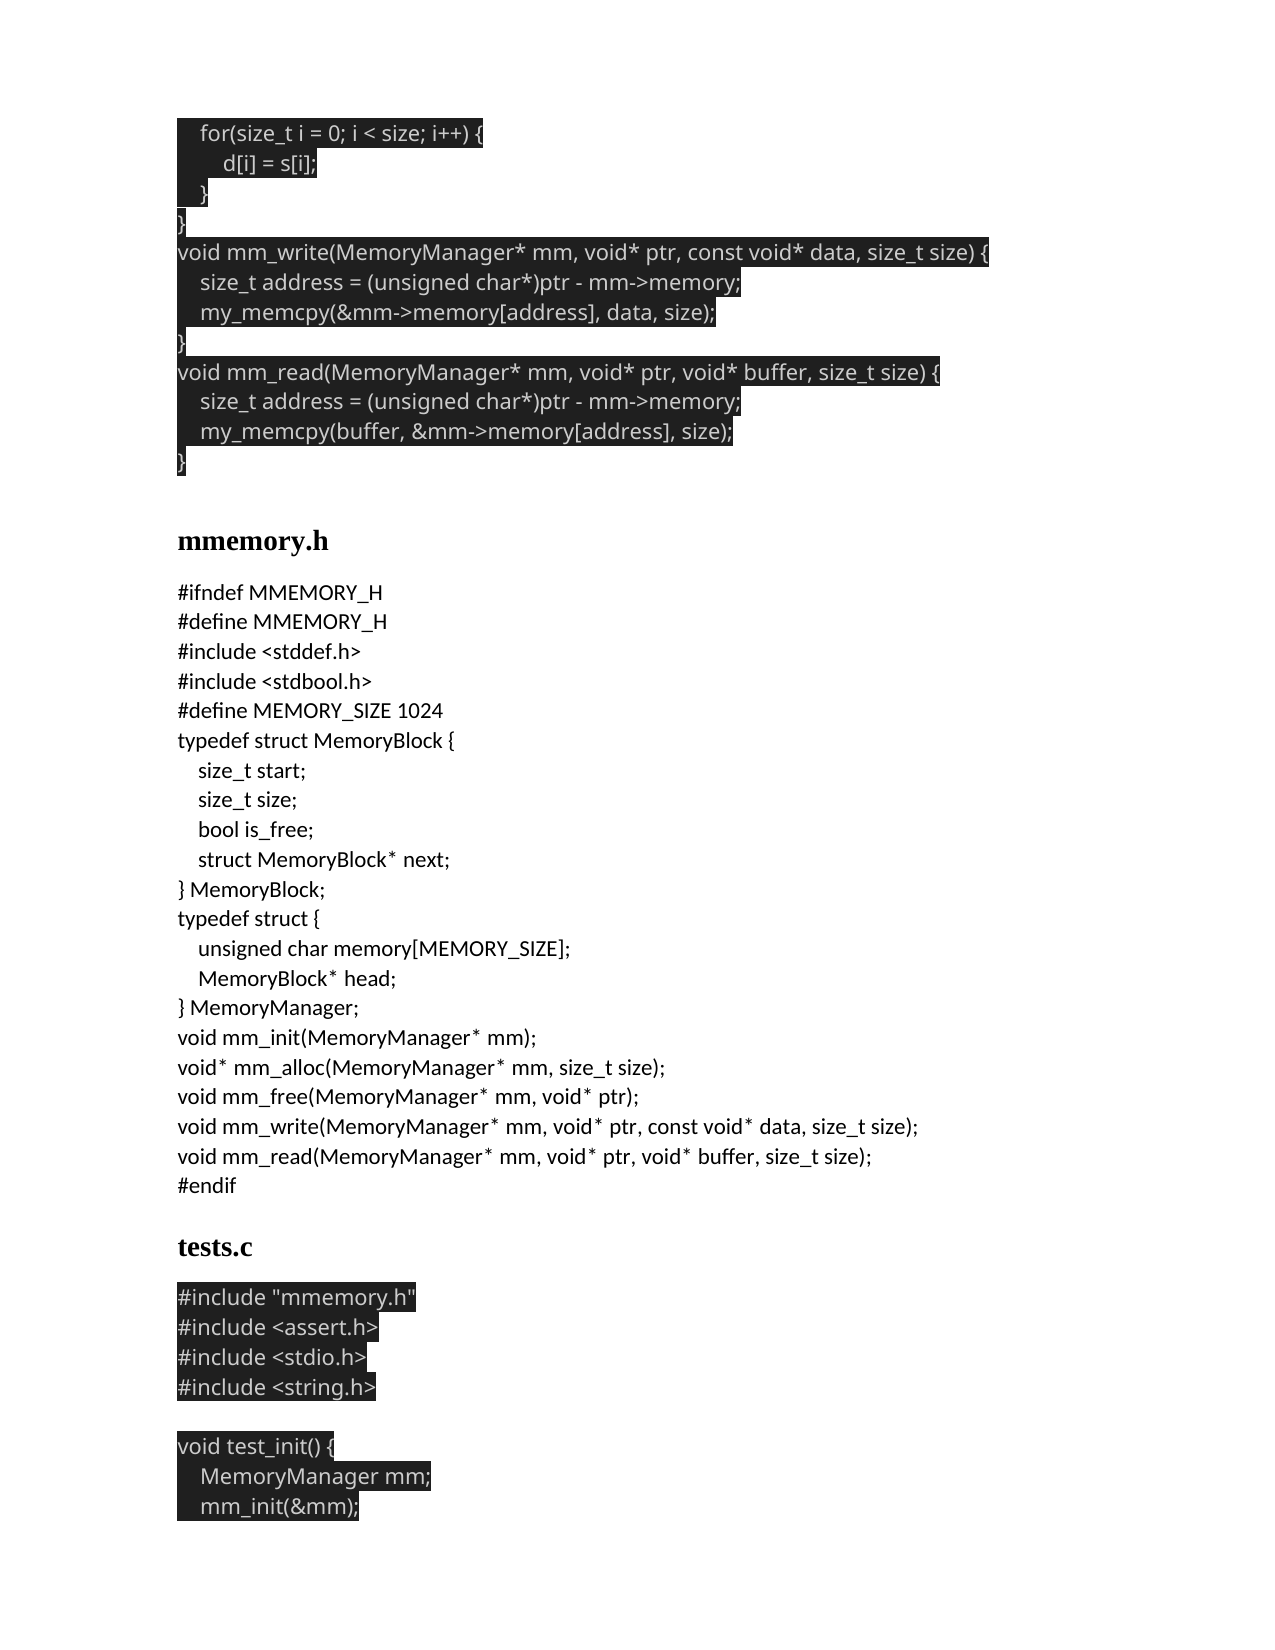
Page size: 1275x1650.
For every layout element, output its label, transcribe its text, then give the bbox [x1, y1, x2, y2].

text typedef struct { [177, 903, 1186, 932]
text #define MEMORY_SIZE 1024 [177, 695, 1186, 724]
text #include <stddef.h> [177, 636, 1186, 665]
text void mm_read(MemoryManager* mm, void* ptr, void* buffer, size_t size); [177, 1140, 1186, 1170]
text #include <string.h> [177, 1372, 1186, 1401]
text void mm_write(MemoryManager* mm, void* ptr, const void* data, size_t size) { [177, 237, 1186, 267]
text my_memcpy(&mm->memory[address], data, size); [177, 297, 1186, 327]
text MemoryBlock* head; [177, 962, 1186, 992]
text #endif [177, 1170, 1186, 1199]
text MemoryManager mm; [177, 1461, 1186, 1491]
text my_memcpy(buffer, &mm->memory[address], size); [177, 416, 1186, 446]
text d[i] = s[i]; [177, 148, 1186, 178]
text } MemoryBlock; [177, 873, 1186, 903]
text void mm_free(MemoryManager* mm, void* ptr); [177, 1081, 1186, 1111]
text struct MemoryBlock* next; [177, 843, 1186, 873]
text void mm_read(MemoryManager* mm, void* ptr, void* buffer, size_t size) { [177, 356, 1186, 386]
text } [177, 178, 1186, 207]
text size_t start; [177, 754, 1186, 784]
text typedef struct MemoryBlock { [177, 724, 1186, 754]
text #ifndef MMEMORY_H [177, 576, 1186, 606]
text } [177, 446, 1186, 476]
text void* mm_alloc(MemoryManager* mm, size_t size); [177, 1051, 1186, 1081]
text } MemoryManager; [177, 992, 1186, 1021]
text unsigned char memory[MEMORY_SIZE]; [177, 932, 1186, 962]
text bool is_free; [177, 814, 1186, 843]
text mm_init(&mm); [177, 1491, 1186, 1521]
text size_t address = (unsigned char*)ptr - mm->memory; [177, 267, 1186, 297]
text void mm_write(MemoryManager* mm, void* ptr, const void* data, size_t size); [177, 1111, 1186, 1140]
text } [177, 327, 1186, 356]
text for(size_t i = 0; i < size; i++) { [177, 118, 1186, 148]
text void mm_init(MemoryManager* mm); [177, 1021, 1186, 1051]
text void test_init() { [177, 1431, 1186, 1461]
text #include "mmemory.h" [177, 1282, 1186, 1312]
text #include <stdbool.h> [177, 665, 1186, 695]
text tests.c [177, 1229, 1186, 1263]
text size_t address = (unsigned char*)ptr - mm->memory; [177, 386, 1186, 416]
text #define MMEMORY_H [177, 606, 1186, 636]
text size_t size; [177, 784, 1186, 814]
text } [177, 207, 1186, 237]
text #include <assert.h> [177, 1312, 1186, 1342]
text #include <stdio.h> [177, 1342, 1186, 1372]
text mmemory.h [177, 523, 1186, 557]
